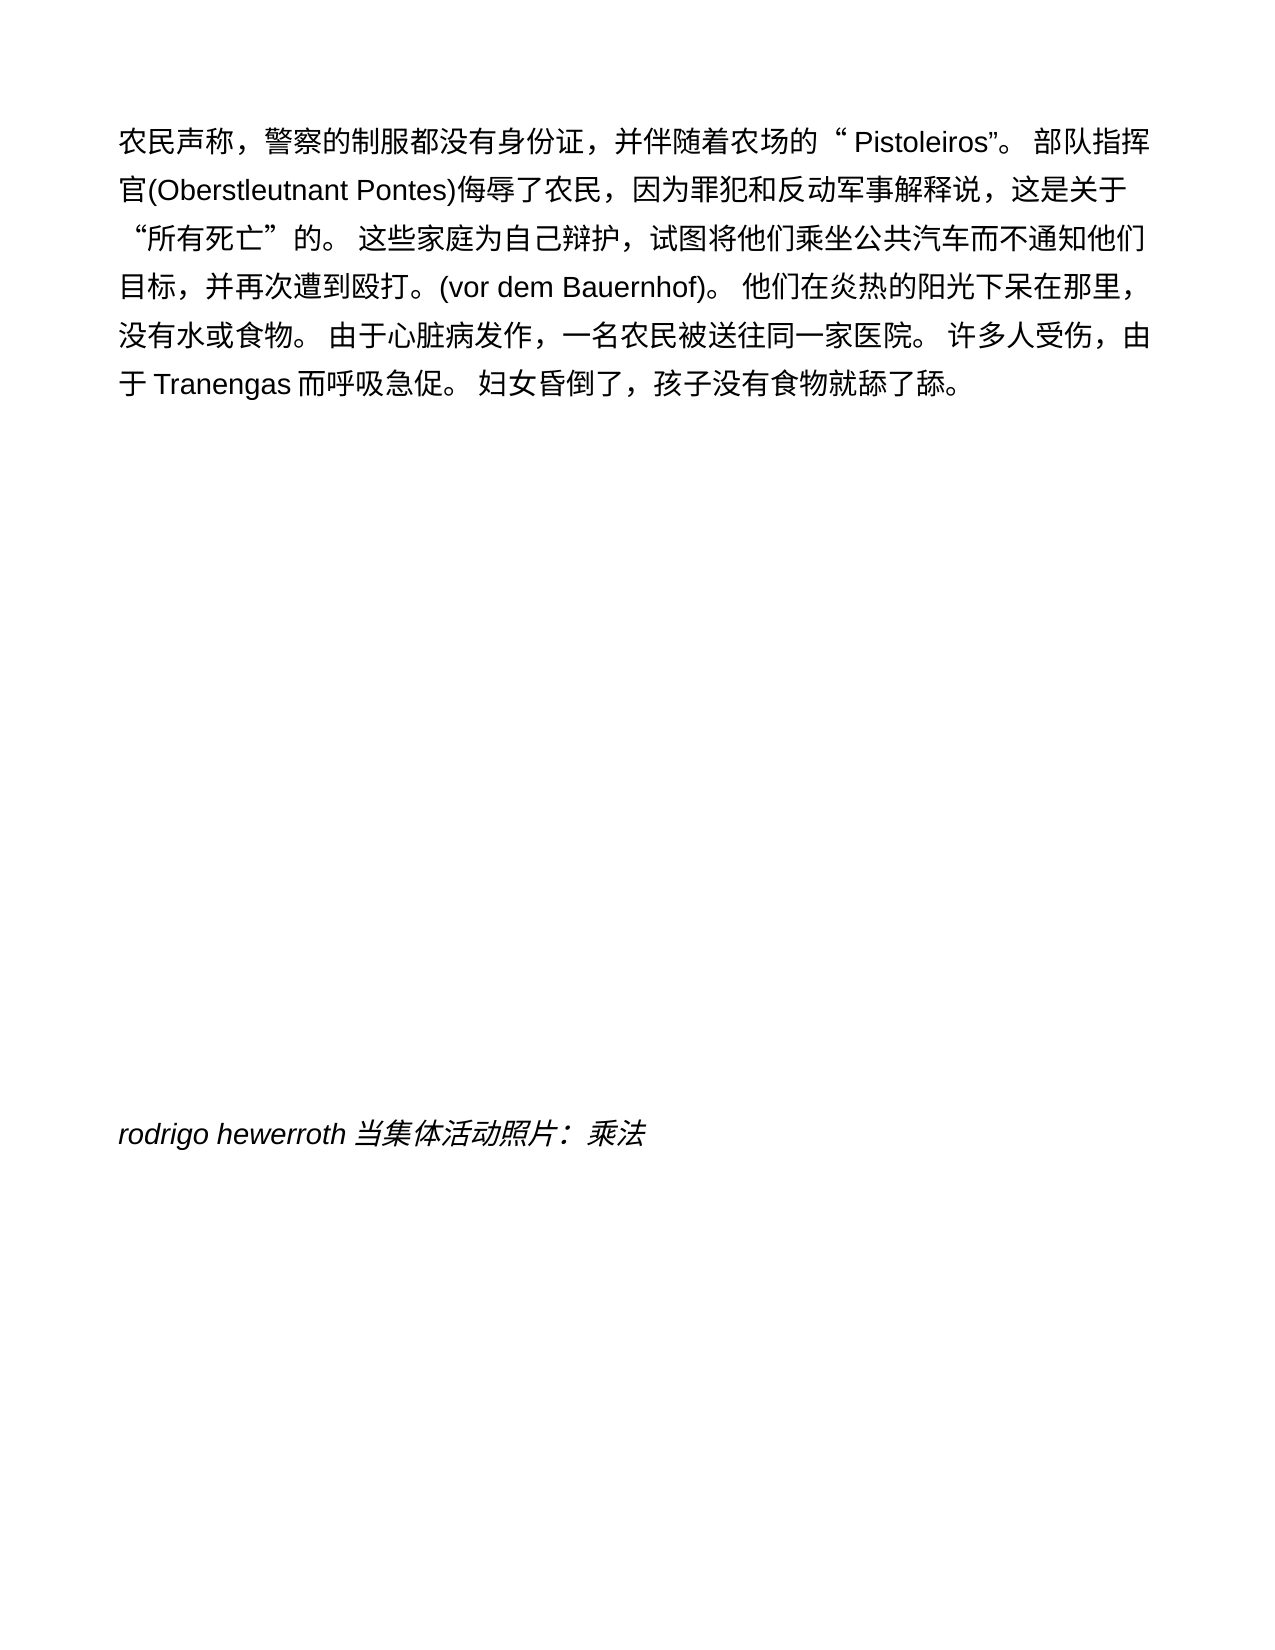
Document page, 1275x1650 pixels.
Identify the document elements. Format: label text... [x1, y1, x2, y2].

text 农民声称，警察的制服都没有身份证，并伴随着农场的“ Pistoleiros”。 部队指挥官(Oberstleutnant Pontes)侮辱了农民，因为罪犯和反动军事解释说，这是关于“所有死亡”的。 这些家庭为自己辩护，试图将他们乘坐公共汽车而不通知他们目标，并再次遭到殴打。(vor dem Bauernhof)。 他们在炎热的阳光下呆在那里，没有水或食物。 由于心脏病发作，一名农民被送往同一家医院。 许多人受伤，由于Tranengas而呼吸急促。 妇女昏倒了，孩子没有食物就舔了舔。 [118, 118, 1157, 403]
text rodrigo hewerroth当集体活动照片：乘法 [118, 424, 1157, 1153]
